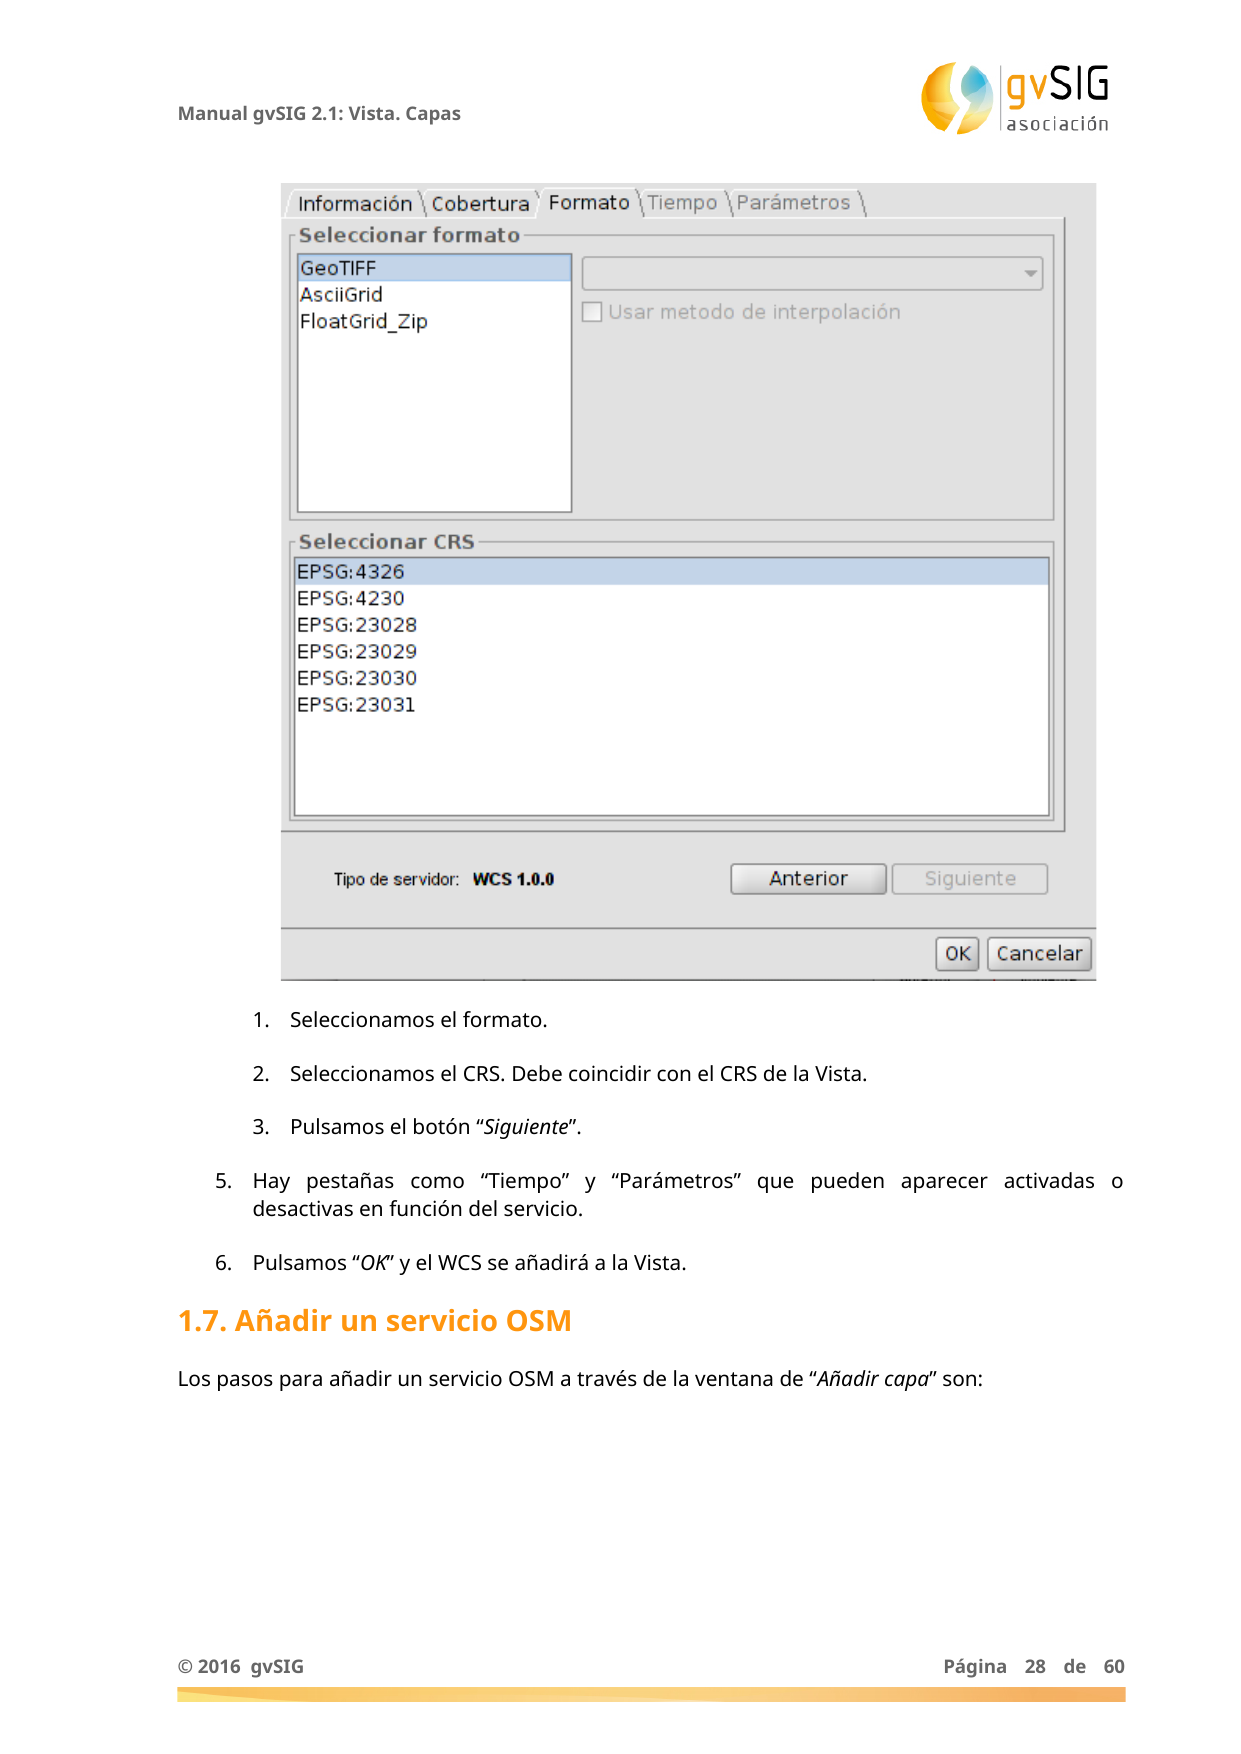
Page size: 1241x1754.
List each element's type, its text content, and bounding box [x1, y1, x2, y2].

list Pulsamos el botón “Siguiente”. [252, 1112, 1125, 1141]
list Hay pestañas como “Tiempo” y “Parámetros” que pueden aparecer activadas o desactivas en función del servicio. [215, 1166, 1125, 1223]
subtitle 1.7. Añadir un servicio OSM [177, 1300, 1125, 1339]
picture [902, 47, 1122, 148]
list Seleccionamos el CRS. Debe coincidir con el CRS de la Vista. [252, 1059, 1125, 1087]
picture [280, 183, 1097, 981]
text Los pasos para añadir un servicio OSM a través de la ventana de “Añadir capa” son: [177, 1364, 1125, 1393]
list Seleccionamos el formato. [252, 1006, 1125, 1034]
picture [177, 1687, 1126, 1702]
list Pulsamos “OK” y el WCS se añadirá a la Vista. [215, 1248, 1125, 1276]
